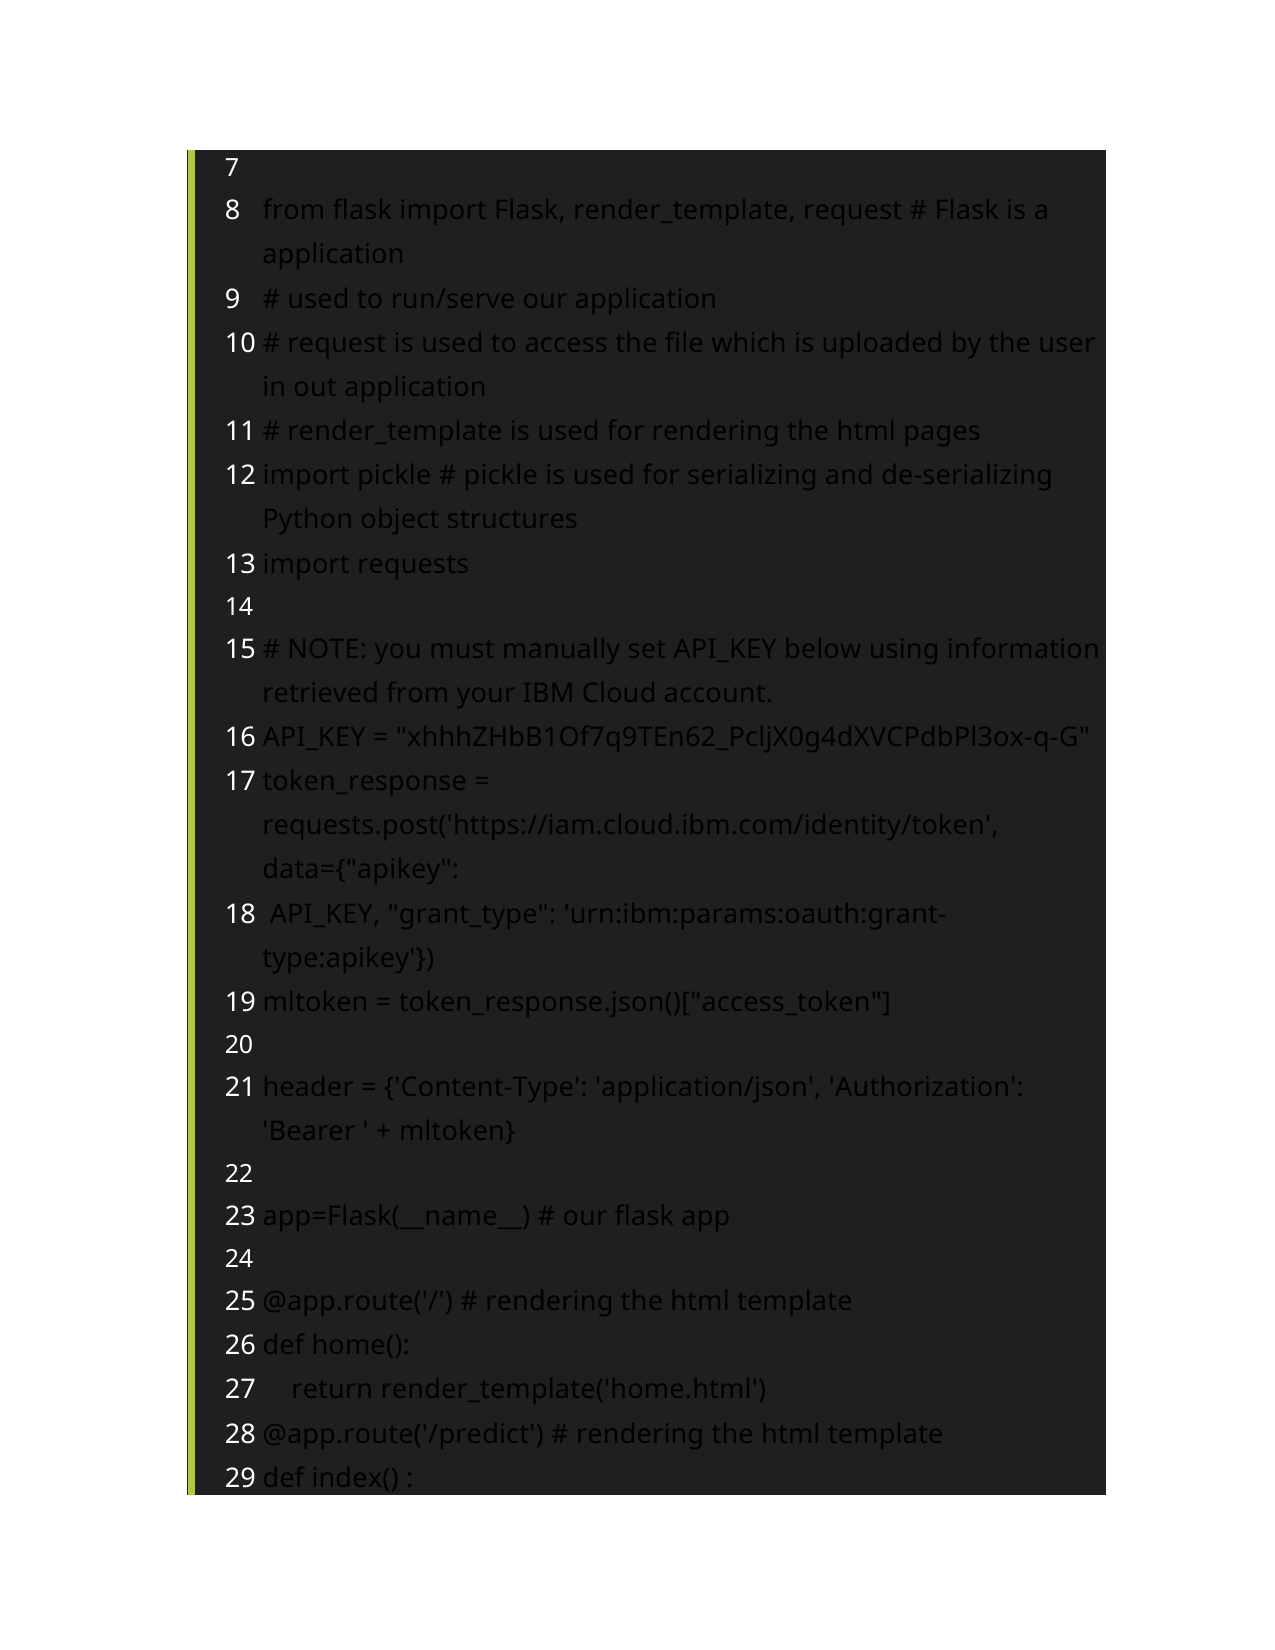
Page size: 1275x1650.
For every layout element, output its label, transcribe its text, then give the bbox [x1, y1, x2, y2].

list def index() : [195, 1458, 1106, 1495]
list from flask import Flask, render_template, request # Flask is a application [195, 191, 1106, 272]
list API_KEY, "grant_type": 'urn:ibm:params:oauth:grant-type:apikey'}) [195, 894, 1106, 975]
list import pickle # pickle is used for serializing and de-serializing Python object structures [195, 456, 1106, 537]
list @app.route('/') # rendering the html template [195, 1282, 1106, 1318]
list # used to run/serve our application [195, 279, 1106, 316]
list import requests [195, 544, 1106, 581]
list app=Flask(__name__) # our flask app [195, 1197, 1106, 1233]
list # request is used to access the file which is uploaded by the user in out application [195, 323, 1106, 404]
list mltoken = token_response.json()["access_token"] [195, 982, 1106, 1019]
list @app.route('/predict') # rendering the html template [195, 1414, 1106, 1451]
list return render_template('home.html') [195, 1370, 1106, 1407]
list header = {'Content-Type': 'application/json', 'Authorization': 'Bearer ' + mltoken} [195, 1067, 1106, 1148]
list API_KEY = "xhhhZHbB1Of7q9TEn62_PcljX0g4dXVCPdbPl3ox-q-G" [195, 717, 1106, 754]
list # NOTE: you must manually set API_KEY below using information retrieved from your IBM Cloud account. [195, 629, 1106, 710]
list token_response = requests.post('https://iam.cloud.ibm.com/identity/token', data={"apikey": [195, 762, 1106, 887]
list # render_template is used for rendering the html pages [195, 412, 1106, 448]
list def home(): [195, 1326, 1106, 1363]
